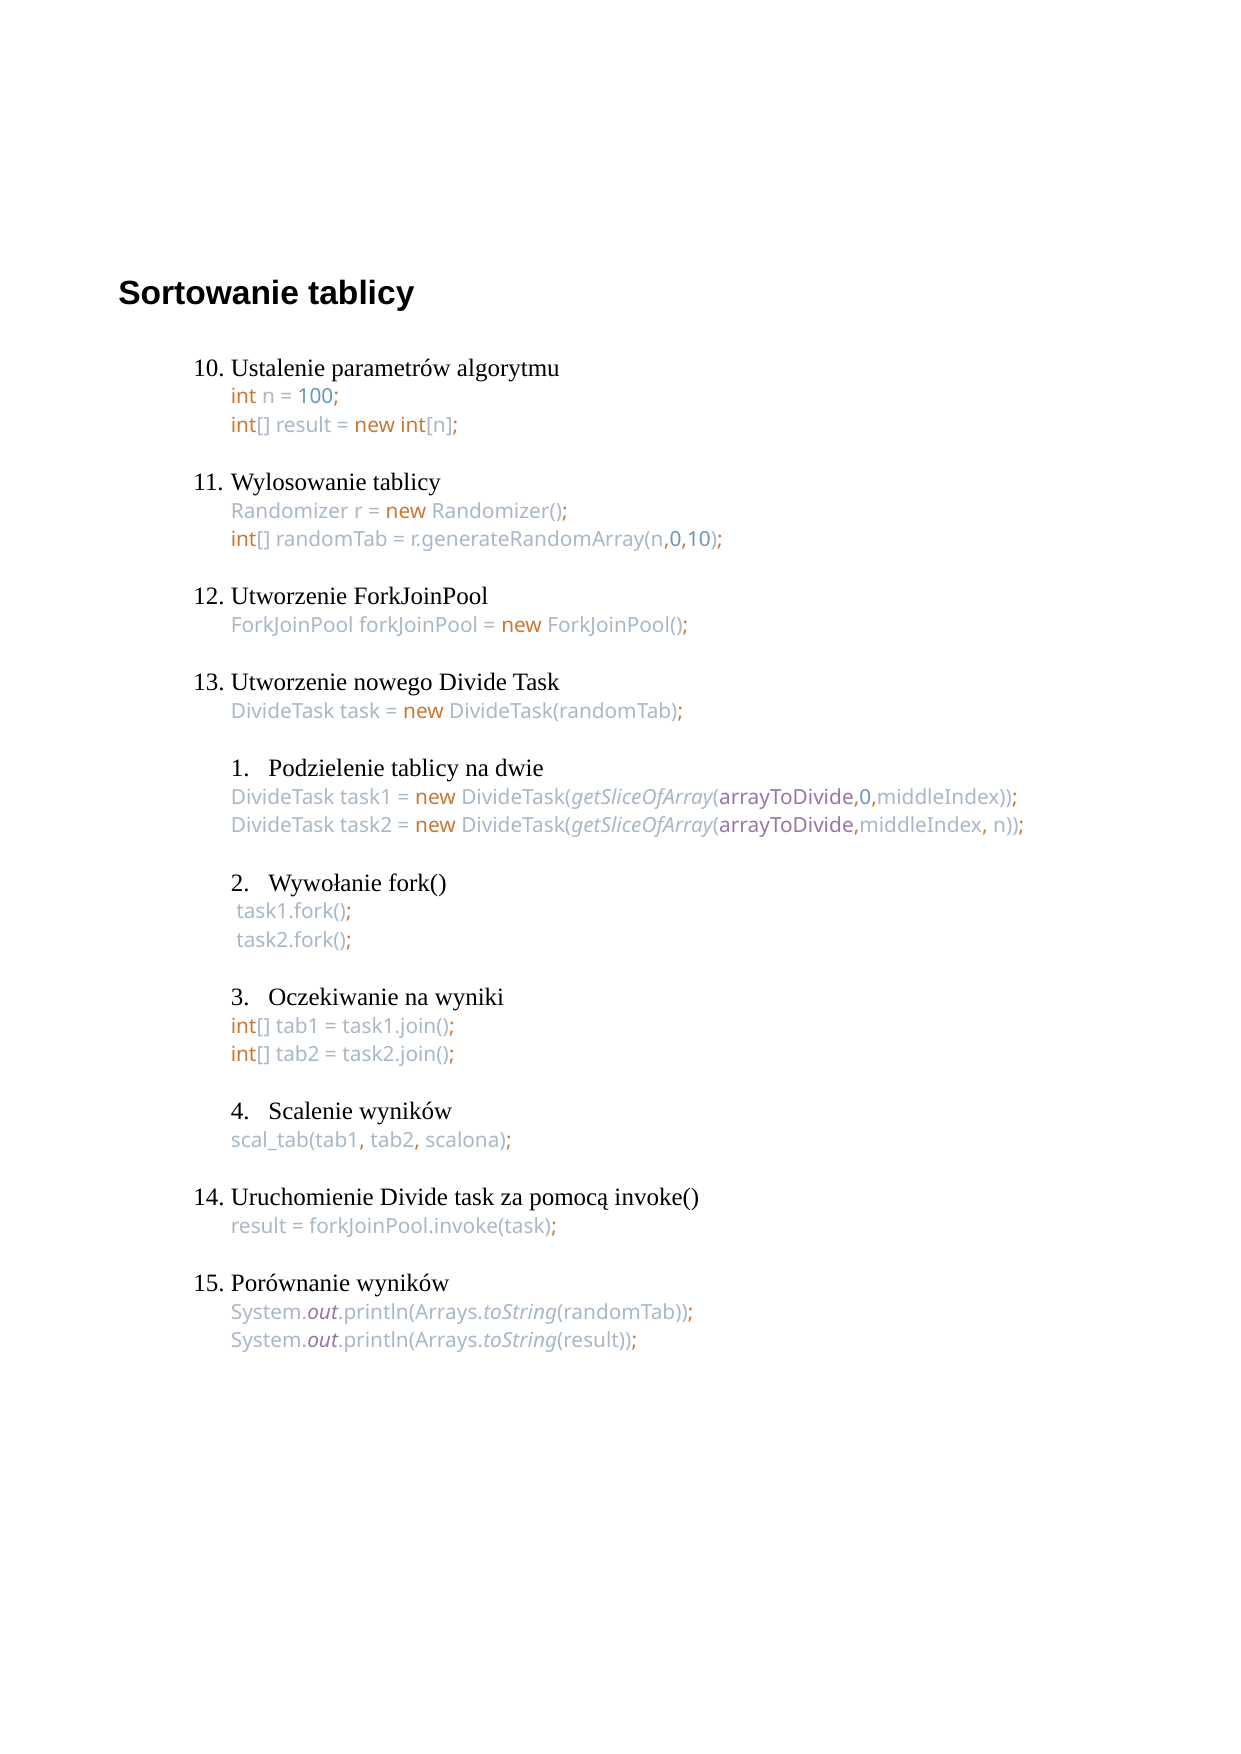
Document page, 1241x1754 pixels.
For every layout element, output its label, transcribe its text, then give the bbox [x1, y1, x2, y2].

list int[] tab1 = task1.join(); int[] tab2 = task2.join(); [193, 1011, 1122, 1068]
list System.out.println(Arrays.toString(result)); [193, 1326, 1122, 1354]
list int n = 100; int[] result = new int[n]; [193, 381, 1122, 438]
subtitle Sortowanie tablicy [118, 273, 1122, 311]
list Randomizer r = new Randomizer(); int[] randomTab = r.generateRandomArray(n,0,10); [193, 496, 1122, 553]
list Utworzenie ForkJoinPool [193, 581, 1122, 610]
list result = forkJoinPool.invoke(task); [193, 1211, 1122, 1239]
list Wywołanie fork() [231, 868, 1122, 896]
list System.out.println(Arrays.toString(randomTab)); [193, 1297, 1122, 1326]
list DivideTask task1 = new DivideTask(getSliceOfArray(arrayToDivide,0,middleIndex)); DivideTask task2 = new DivideTask(getSliceOfArray(arrayToDivide,middleIndex, n)); [193, 782, 1122, 839]
list Wylosowanie tablicy [193, 467, 1122, 496]
list Uruchomienie Divide task za pomocą invoke() [193, 1182, 1122, 1211]
list ForkJoinPool forkJoinPool = new ForkJoinPool(); [193, 610, 1122, 639]
list Porównanie wyników [193, 1268, 1122, 1297]
list Scalenie wyników [231, 1096, 1122, 1125]
list Podzielenie tablicy na dwie [231, 753, 1122, 782]
list Ustalenie parametrów algorytmu [193, 353, 1122, 381]
list task1.fork(); task2.fork(); [193, 896, 1122, 953]
list scal_tab(tab1, tab2, scalona); [193, 1125, 1122, 1154]
list DivideTask task = new DivideTask(randomTab); [193, 696, 1122, 724]
list Oczekiwanie na wyniki [231, 982, 1122, 1011]
list Utworzenie nowego Divide Task [193, 667, 1122, 696]
